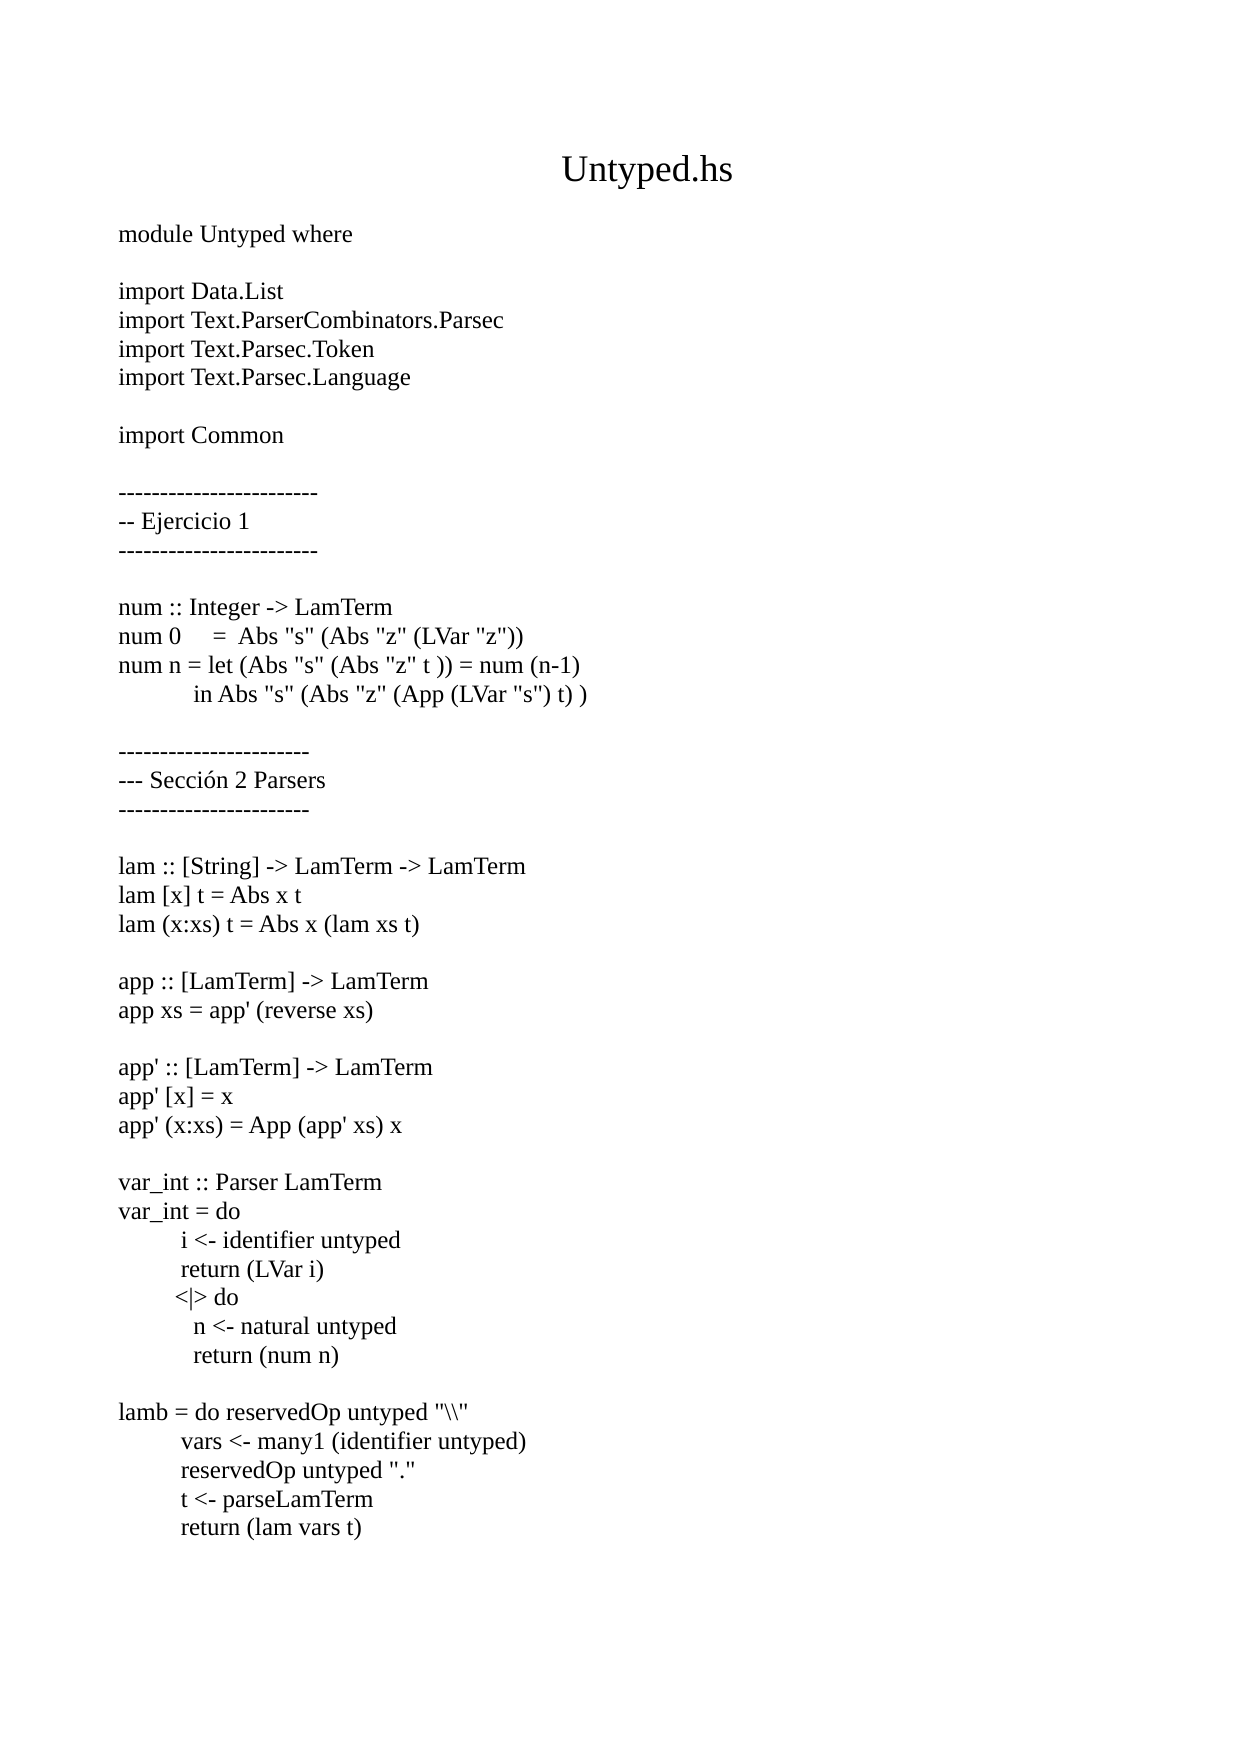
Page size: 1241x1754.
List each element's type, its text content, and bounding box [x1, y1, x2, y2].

text module Untyped where [118, 219, 1122, 247]
text ------------------------ [118, 535, 1122, 564]
text lam (x:xs) t = Abs x (lam xs t) [118, 909, 1122, 937]
text app' (x:xs) = App (app' xs) x [118, 1110, 1122, 1139]
text import Data.List [118, 276, 1122, 305]
text <|> do [118, 1282, 1122, 1311]
text num 0 = Abs "s" (Abs "z" (LVar "z")) [118, 621, 1122, 650]
text app xs = app' (reverse xs) [118, 995, 1122, 1024]
text var_int :: Parser LamTerm [118, 1167, 1122, 1196]
text Untyped.hs [118, 147, 1122, 190]
text in Abs "s" (Abs "z" (App (LVar "s") t) ) [118, 679, 1122, 707]
text return (num n) [118, 1340, 1122, 1369]
text --- Sección 2 Parsers [118, 765, 1122, 794]
text import Common [118, 420, 1122, 449]
text n <- natural untyped [118, 1311, 1122, 1340]
text ----------------------- [118, 794, 1122, 822]
text import Text.ParserCombinators.Parsec [118, 305, 1122, 334]
text lamb = do reservedOp untyped "\\" [118, 1397, 1122, 1426]
text reservedOp untyped "." [118, 1455, 1122, 1484]
text ------------------------ [118, 477, 1122, 506]
text lam [x] t = Abs x t [118, 880, 1122, 909]
text import Text.Parsec.Token [118, 334, 1122, 362]
text t <- parseLamTerm [118, 1484, 1122, 1512]
text var_int = do [118, 1196, 1122, 1225]
text app :: [LamTerm] -> LamTerm [118, 966, 1122, 995]
text app' :: [LamTerm] -> LamTerm [118, 1052, 1122, 1081]
text import Text.Parsec.Language [118, 362, 1122, 391]
text num :: Integer -> LamTerm [118, 592, 1122, 621]
text vars <- many1 (identifier untyped) [118, 1426, 1122, 1455]
text return (LVar i) [118, 1254, 1122, 1282]
text num n = let (Abs "s" (Abs "z" t )) = num (n-1) [118, 650, 1122, 679]
text app' [x] = x [118, 1081, 1122, 1110]
text ----------------------- [118, 736, 1122, 765]
text return (lam vars t) [118, 1512, 1122, 1541]
text -- Ejercicio 1 [118, 506, 1122, 535]
text lam :: [String] -> LamTerm -> LamTerm [118, 851, 1122, 880]
text i <- identifier untyped [118, 1225, 1122, 1254]
